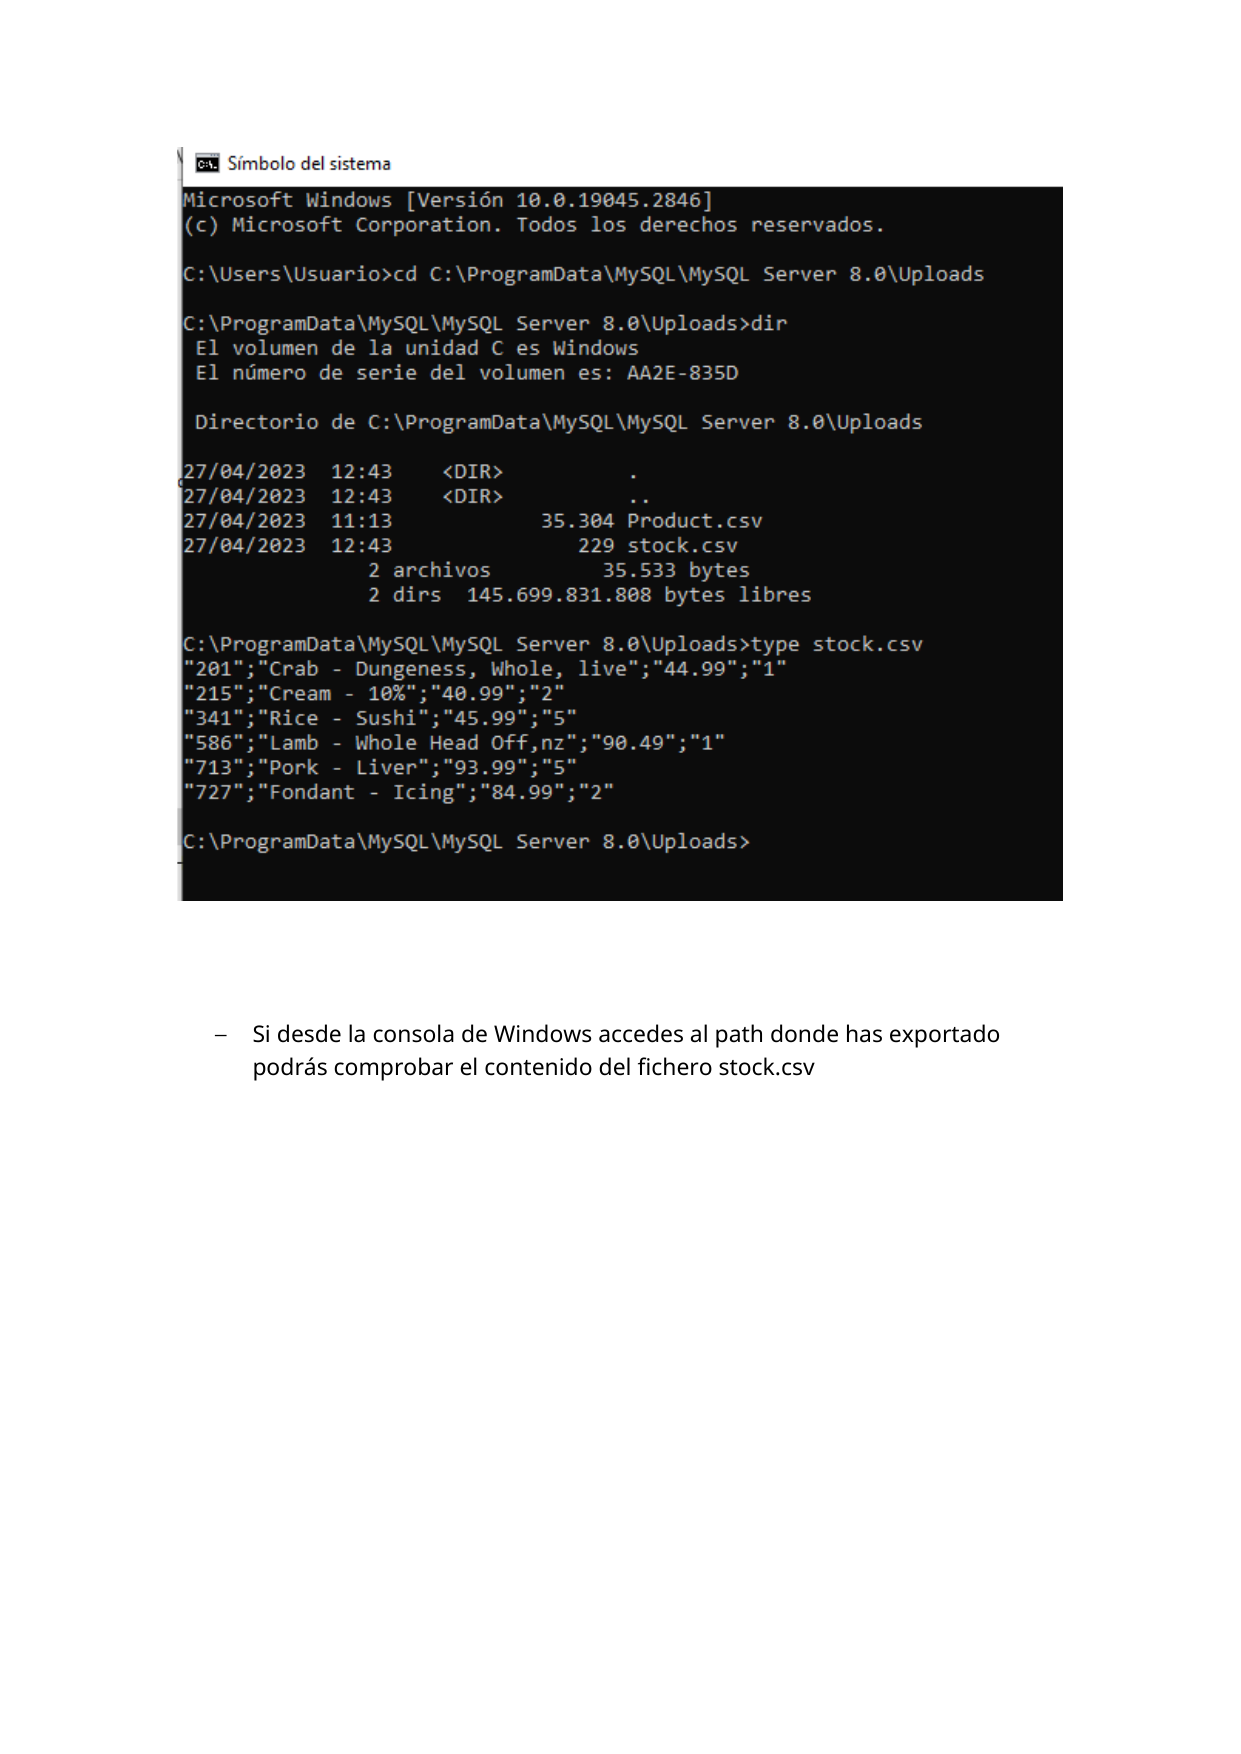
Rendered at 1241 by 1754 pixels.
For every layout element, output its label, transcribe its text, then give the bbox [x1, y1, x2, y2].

list Si desde la consola de Windows accedes al path donde has exportado podrás comprobar el contenido del fichero stock.csv [215, 1018, 1063, 1082]
